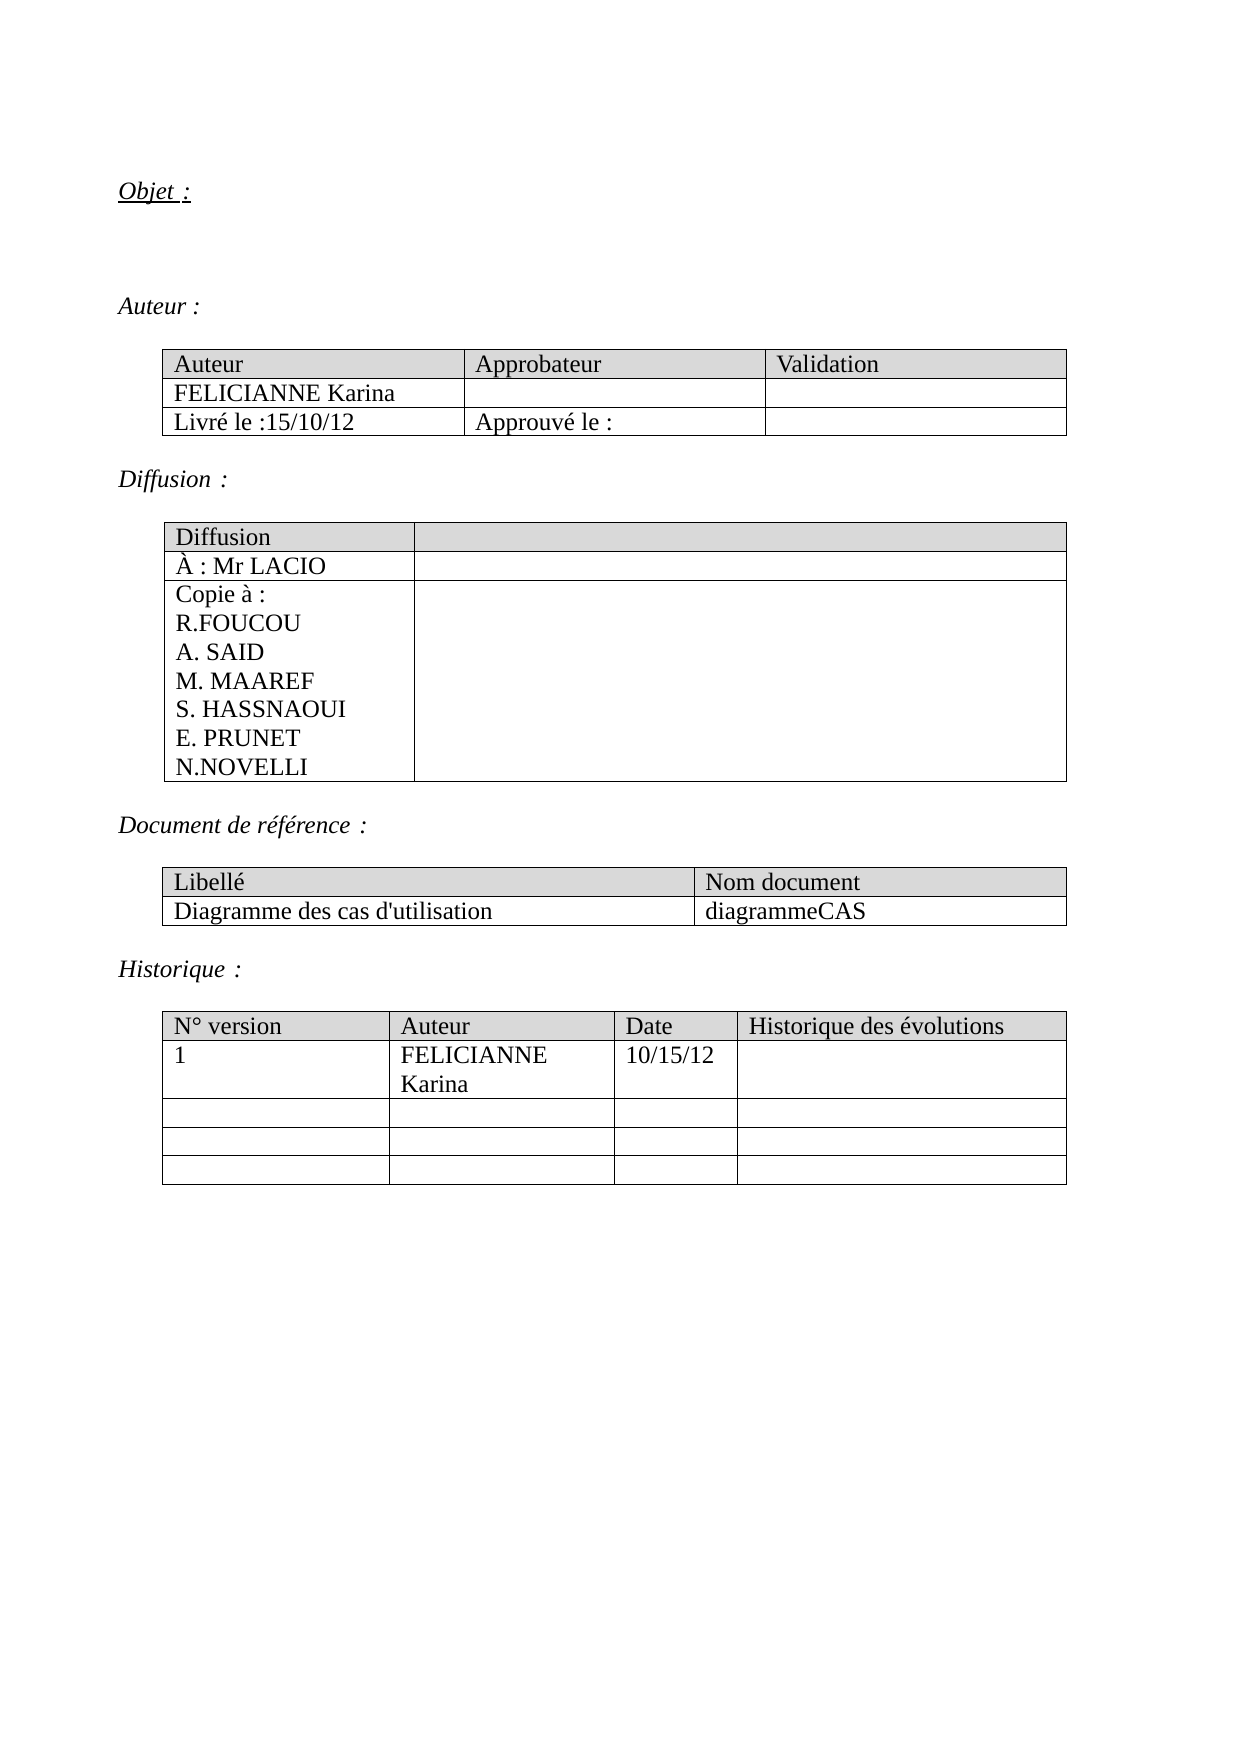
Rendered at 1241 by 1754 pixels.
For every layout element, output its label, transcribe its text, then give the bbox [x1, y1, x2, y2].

table_cell [738, 1041, 1066, 1098]
table_header Diffusion [165, 523, 414, 551]
table_cell 1 [163, 1041, 389, 1098]
table_cell [738, 1099, 1066, 1127]
table_cell [465, 379, 765, 407]
table_cell [390, 1099, 614, 1127]
table_cell 15/10/12 [615, 1041, 737, 1098]
table_header Validation [766, 350, 1066, 378]
table_cell [163, 1156, 389, 1184]
table_cell [766, 379, 1066, 407]
table_cell À : Mr LACIO [165, 552, 414, 579]
table_cell [415, 581, 1066, 781]
table_cell [615, 1099, 737, 1127]
table_cell [738, 1128, 1066, 1155]
table_cell [163, 1099, 389, 1127]
table_header N° version [163, 1012, 389, 1040]
table_header Auteur [163, 350, 464, 378]
table_cell Approuvé le : [465, 408, 765, 435]
table_cell [738, 1156, 1066, 1184]
table_cell [390, 1128, 614, 1155]
table_cell FELICIANNE Karina [390, 1041, 614, 1098]
text Objet : [118, 176, 1122, 205]
table_cell Copie à : R.FOUCOU A. SAID M. MAAREF S. HASSNAOUI E. PRUNET N.NOVELLI [165, 581, 414, 781]
text Historique : [118, 954, 1122, 982]
table_header Libellé [163, 868, 694, 896]
table_cell [390, 1156, 614, 1184]
table_cell Diagramme des cas d'utilisation [163, 897, 694, 925]
text Document de référence : [118, 810, 1122, 838]
text Auteur : [118, 291, 1122, 320]
table_header Historique des évolutions [738, 1012, 1066, 1040]
table_cell Livré le :15/10/12 [163, 408, 464, 435]
text Diffusion : [118, 464, 1122, 493]
table_cell FELICIANNE Karina [163, 379, 464, 407]
table_cell diagrammeCAS [695, 897, 1066, 925]
table_header Auteur [390, 1012, 614, 1040]
table_cell [163, 1128, 389, 1155]
table_header Approbateur [465, 350, 765, 378]
table_cell [615, 1156, 737, 1184]
table_cell [766, 408, 1066, 435]
table_header Date [615, 1012, 737, 1040]
table_header Nom document [695, 868, 1066, 896]
table_cell [615, 1128, 737, 1155]
table_cell [415, 552, 1066, 579]
table_header [415, 523, 1066, 551]
